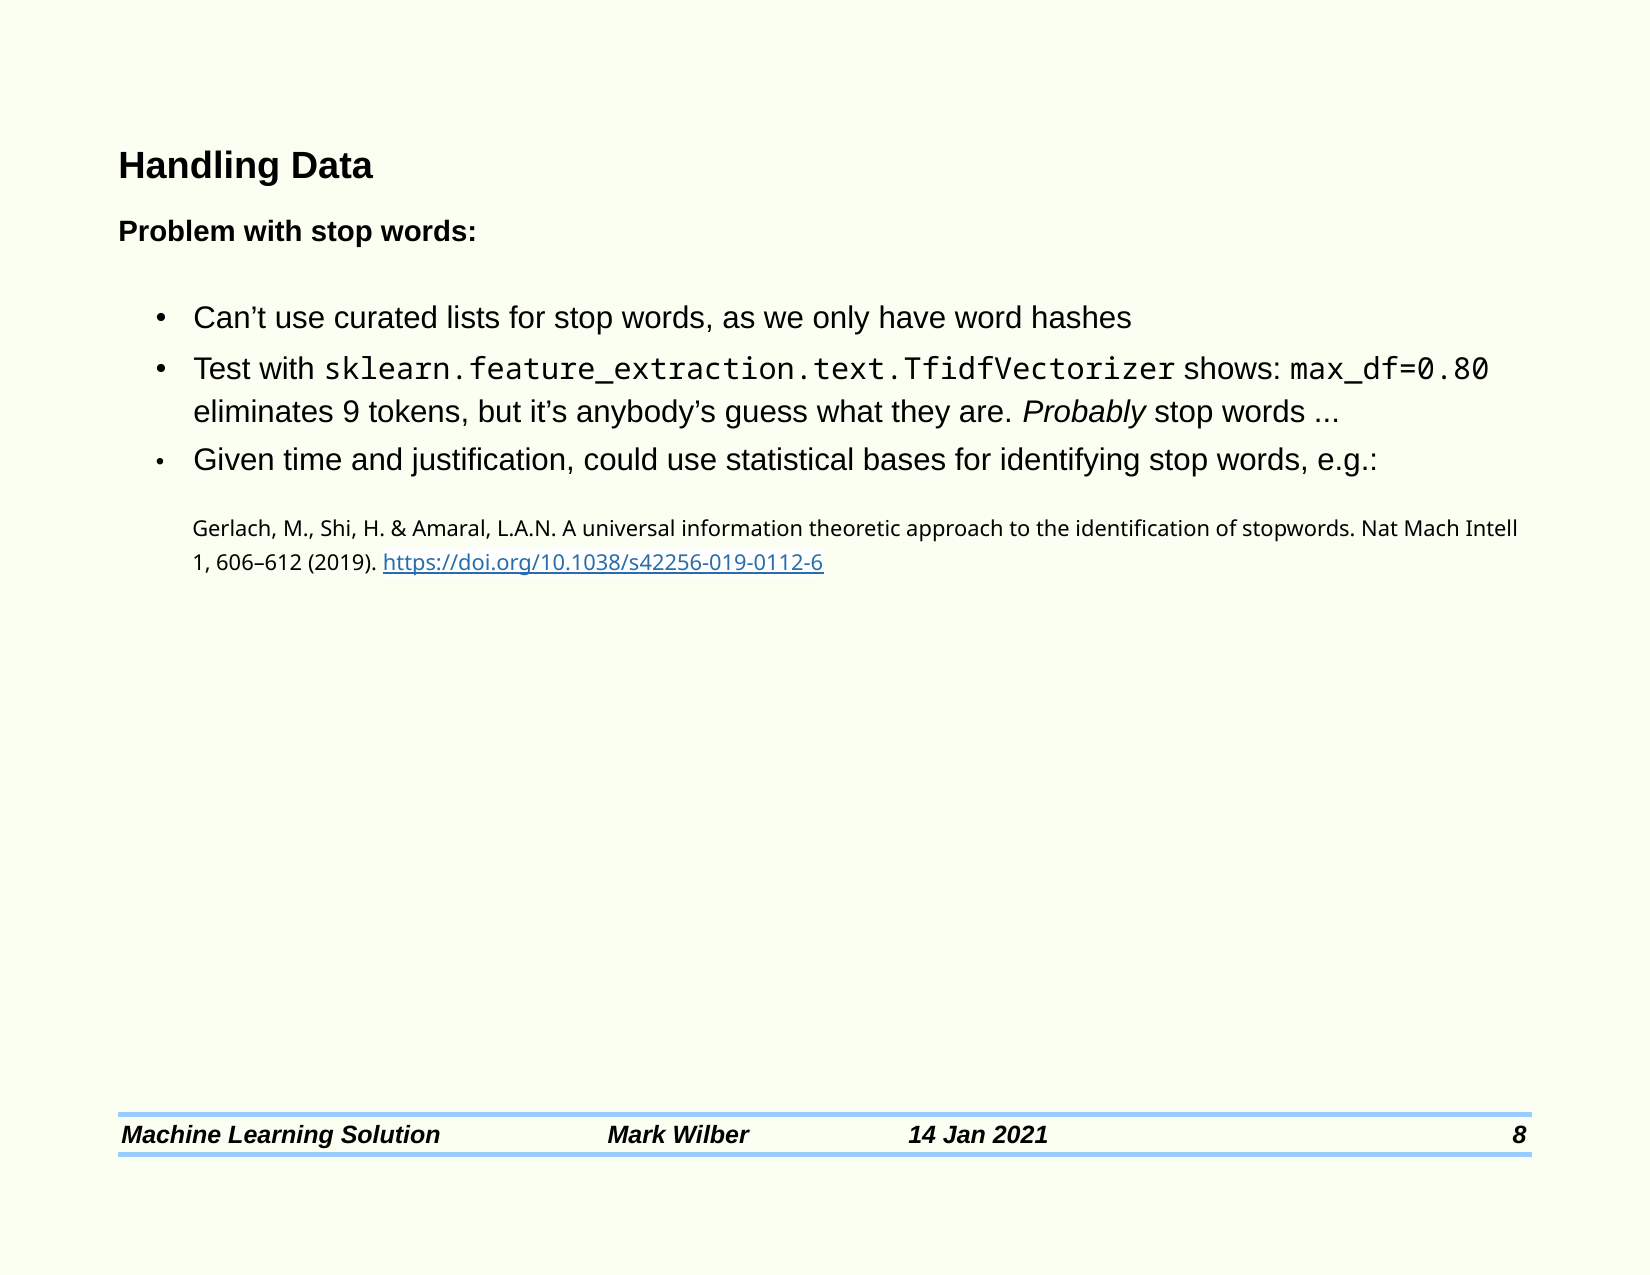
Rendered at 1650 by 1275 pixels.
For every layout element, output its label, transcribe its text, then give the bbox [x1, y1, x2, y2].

subtitle Problem with stop words: [118, 214, 1532, 248]
list Can’t use curated lists for stop words, as we only have word hashes [156, 299, 1532, 335]
list Test with sklearn.feature_extraction.text.TfidfVectorizer shows: max_df=0.80 eliminates 9 tokens, but it’s anybody’s guess what they are. Probably stop words ... [156, 347, 1532, 429]
list Given time and justification, could use statistical bases for identifying stop words, e.g.: [156, 441, 1532, 476]
subtitle Handling Data [118, 143, 1532, 187]
text Gerlach, M., Shi, H. & Amaral, L.A.N. A universal information theoretic approach to the identification of stopwords. Nat Mach Intell 1, 606–612 (2019). https://doi.org/10.1038/s42256-019-0112-6 [192, 513, 1532, 577]
